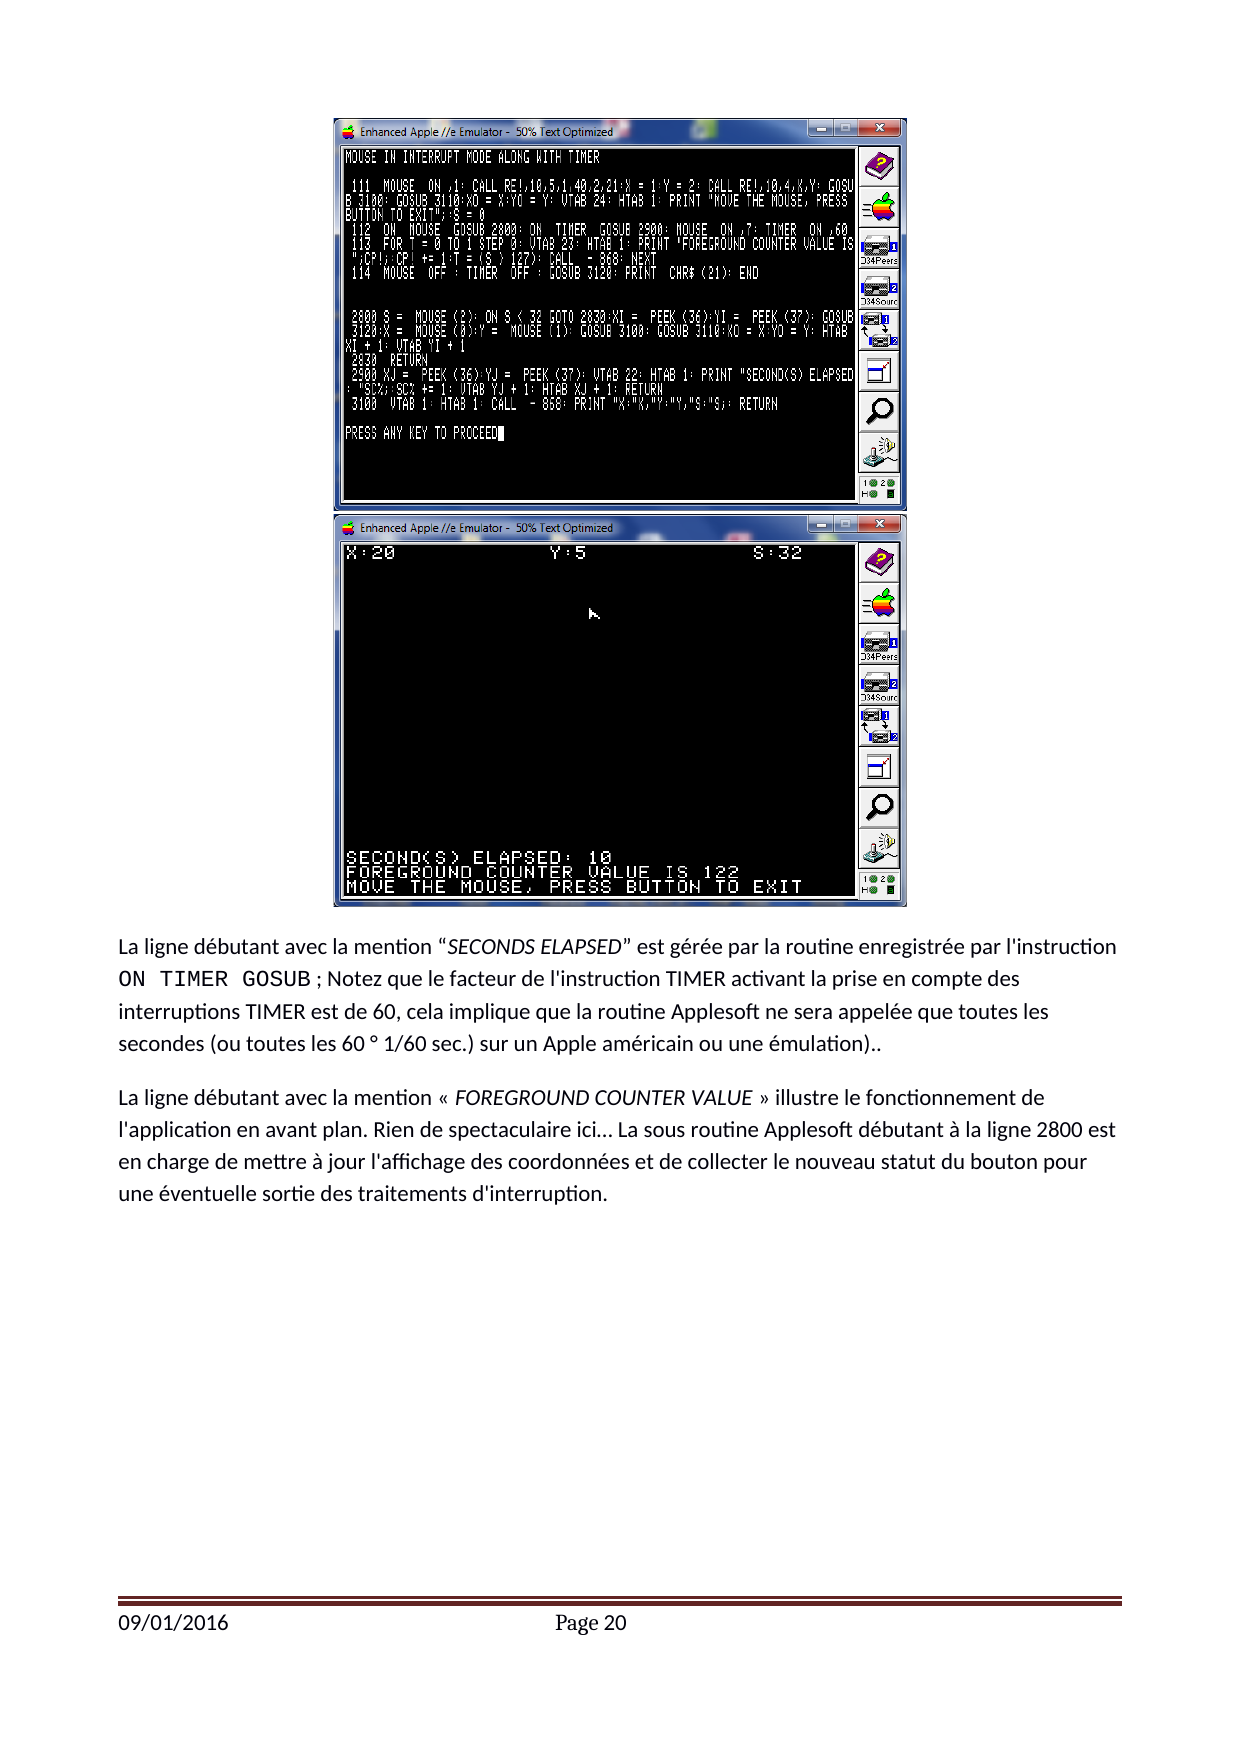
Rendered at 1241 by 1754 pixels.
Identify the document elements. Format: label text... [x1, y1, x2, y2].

text La ligne débutant avec la mention “SECONDS ELAPSED” est gérée par la routine enregistrée par l'instruction ON TIMER GOSUB ; Notez que le facteur de l'instruction TIMER activant la prise en compte des interruptions TIMER est de 60, cela implique que la routine Applesoft ne sera appelée que toutes les secondes (ou toutes les 60 ° 1/60 sec.) sur un Apple américain ou une émulation).. [118, 932, 1122, 1058]
picture [333, 514, 907, 907]
text La ligne débutant avec la mention « FOREGROUND COUNTER VALUE » illustre le fonctionnement de l'application en avant plan. Rien de spectaculaire ici… La sous routine Applesoft débutant à la ligne 2800 est en charge de mettre à jour l'affichage des coordonnées et de collecter le nouveau statut du bouton pour une éventuelle sortie des traitements d'interruption. [118, 1083, 1122, 1207]
picture [333, 118, 907, 511]
